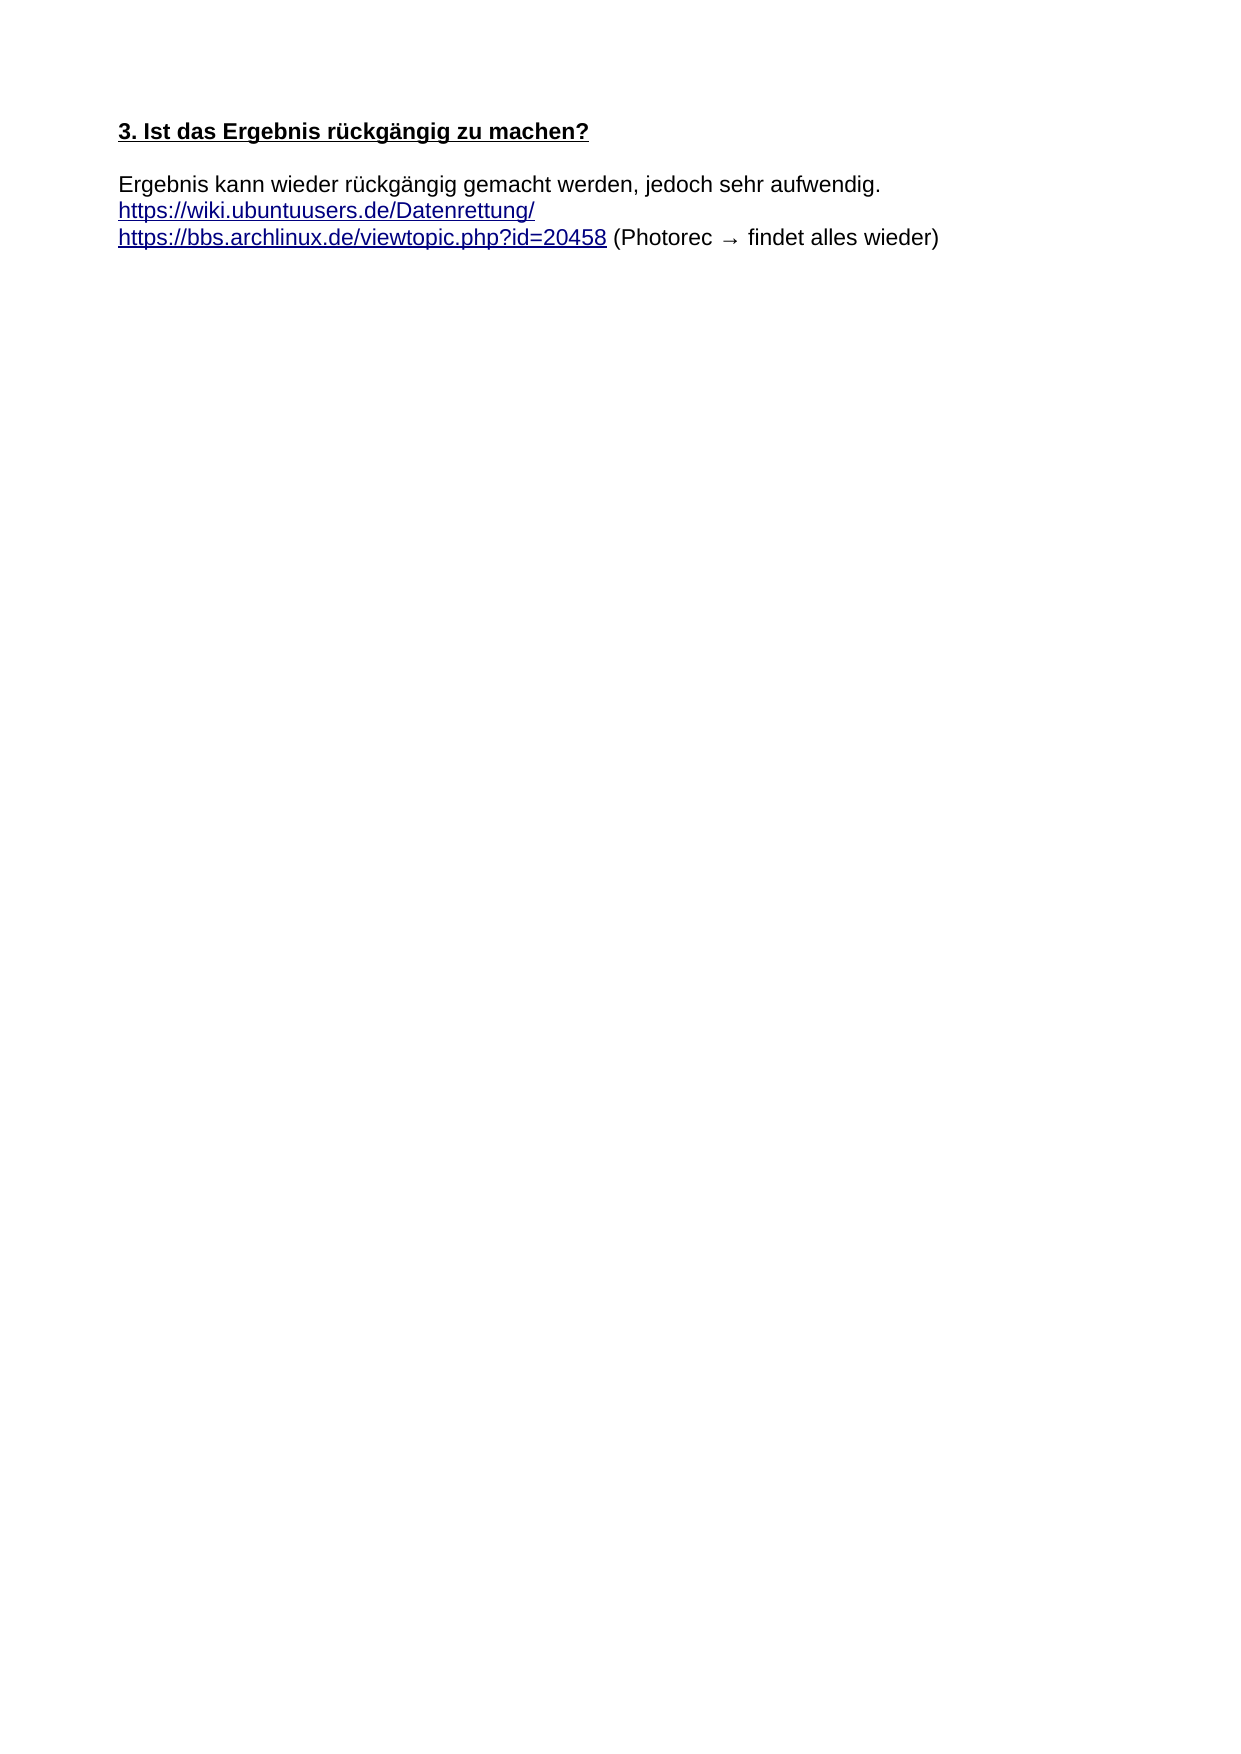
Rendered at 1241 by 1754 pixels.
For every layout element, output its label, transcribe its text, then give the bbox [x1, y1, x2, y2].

text Ergebnis kann wieder rückgängig gemacht werden, jedoch sehr aufwendig. [118, 171, 1122, 197]
text https://wiki.ubuntuusers.de/Datenrettung/ [118, 197, 1122, 223]
text 3. Ist das Ergebnis rückgängig zu machen? [118, 118, 1122, 144]
text https://bbs.archlinux.de/viewtopic.php?id=20458 (Photorec → findet alles wieder) [118, 223, 1122, 250]
